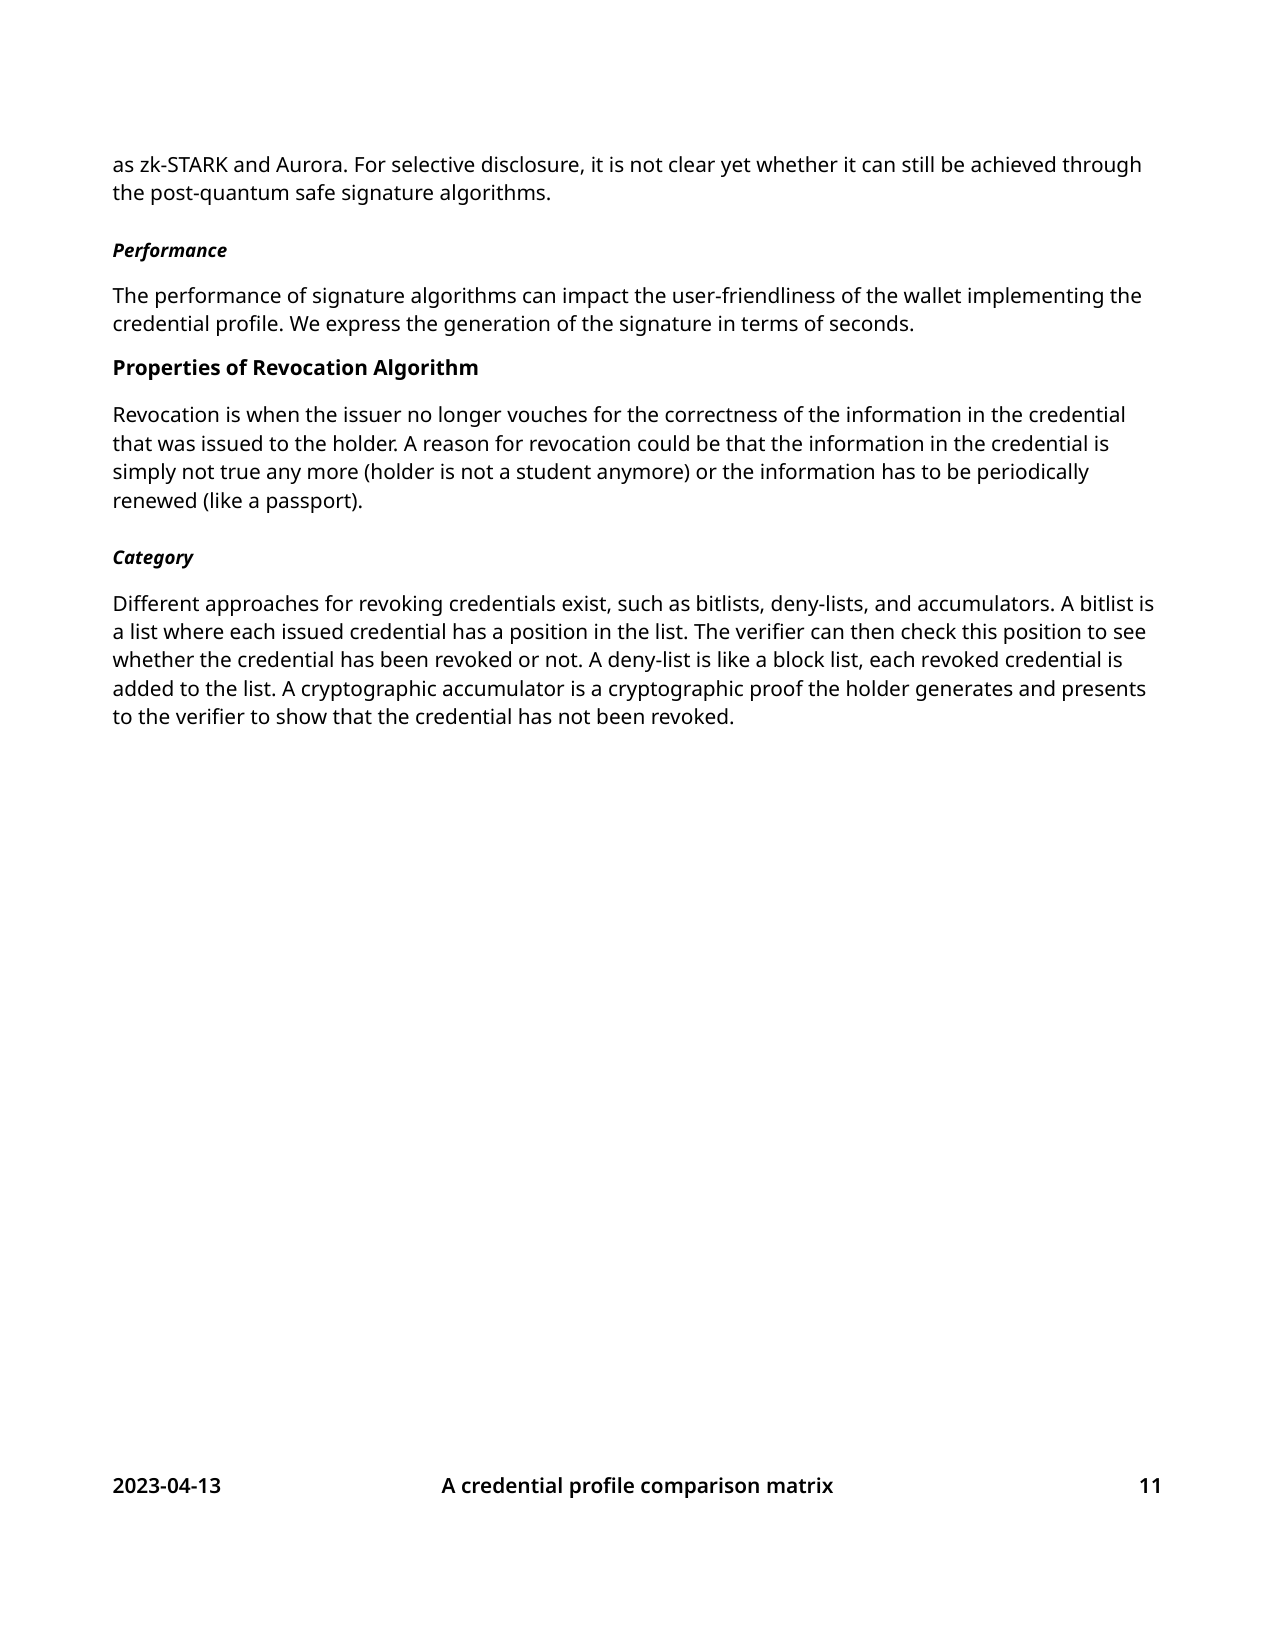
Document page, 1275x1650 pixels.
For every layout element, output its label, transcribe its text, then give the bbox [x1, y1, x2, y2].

text The performance of signature algorithms can impact the user-friendliness of the wallet implementing the credential profile. We express the generation of the signature in terms of seconds. [112, 281, 1162, 338]
text Revocation is when the issuer no longer vouches for the correctness of the information in the credential that was issued to the holder. A reason for revocation could be that the information in the credential is simply not true any more (holder is not a student anymore) or the information has to be periodically renewed (like a passport). [112, 401, 1162, 514]
subtitle Category [112, 544, 1162, 570]
subtitle Properties of Revocation Algorithm [112, 353, 1162, 381]
text Different approaches for revoking credentials exist, such as bitlists, deny-lists, and accumulators. A bitlist is a list where each issued credential has a position in the list. The verifier can then check this position to see whether the credential has been revoked or not. A deny-list is like a block list, each revoked credential is added to the list. A cryptographic accumulator is a cryptographic proof the holder generates and presents to the verifier to show that the credential has not been revoked. [112, 589, 1162, 731]
text as zk-STARK and Aurora. For selective disclosure, it is not clear yet whether it can still be achieved through the post-quantum safe signature algorithms. [112, 150, 1162, 207]
subtitle Performance [112, 237, 1162, 262]
